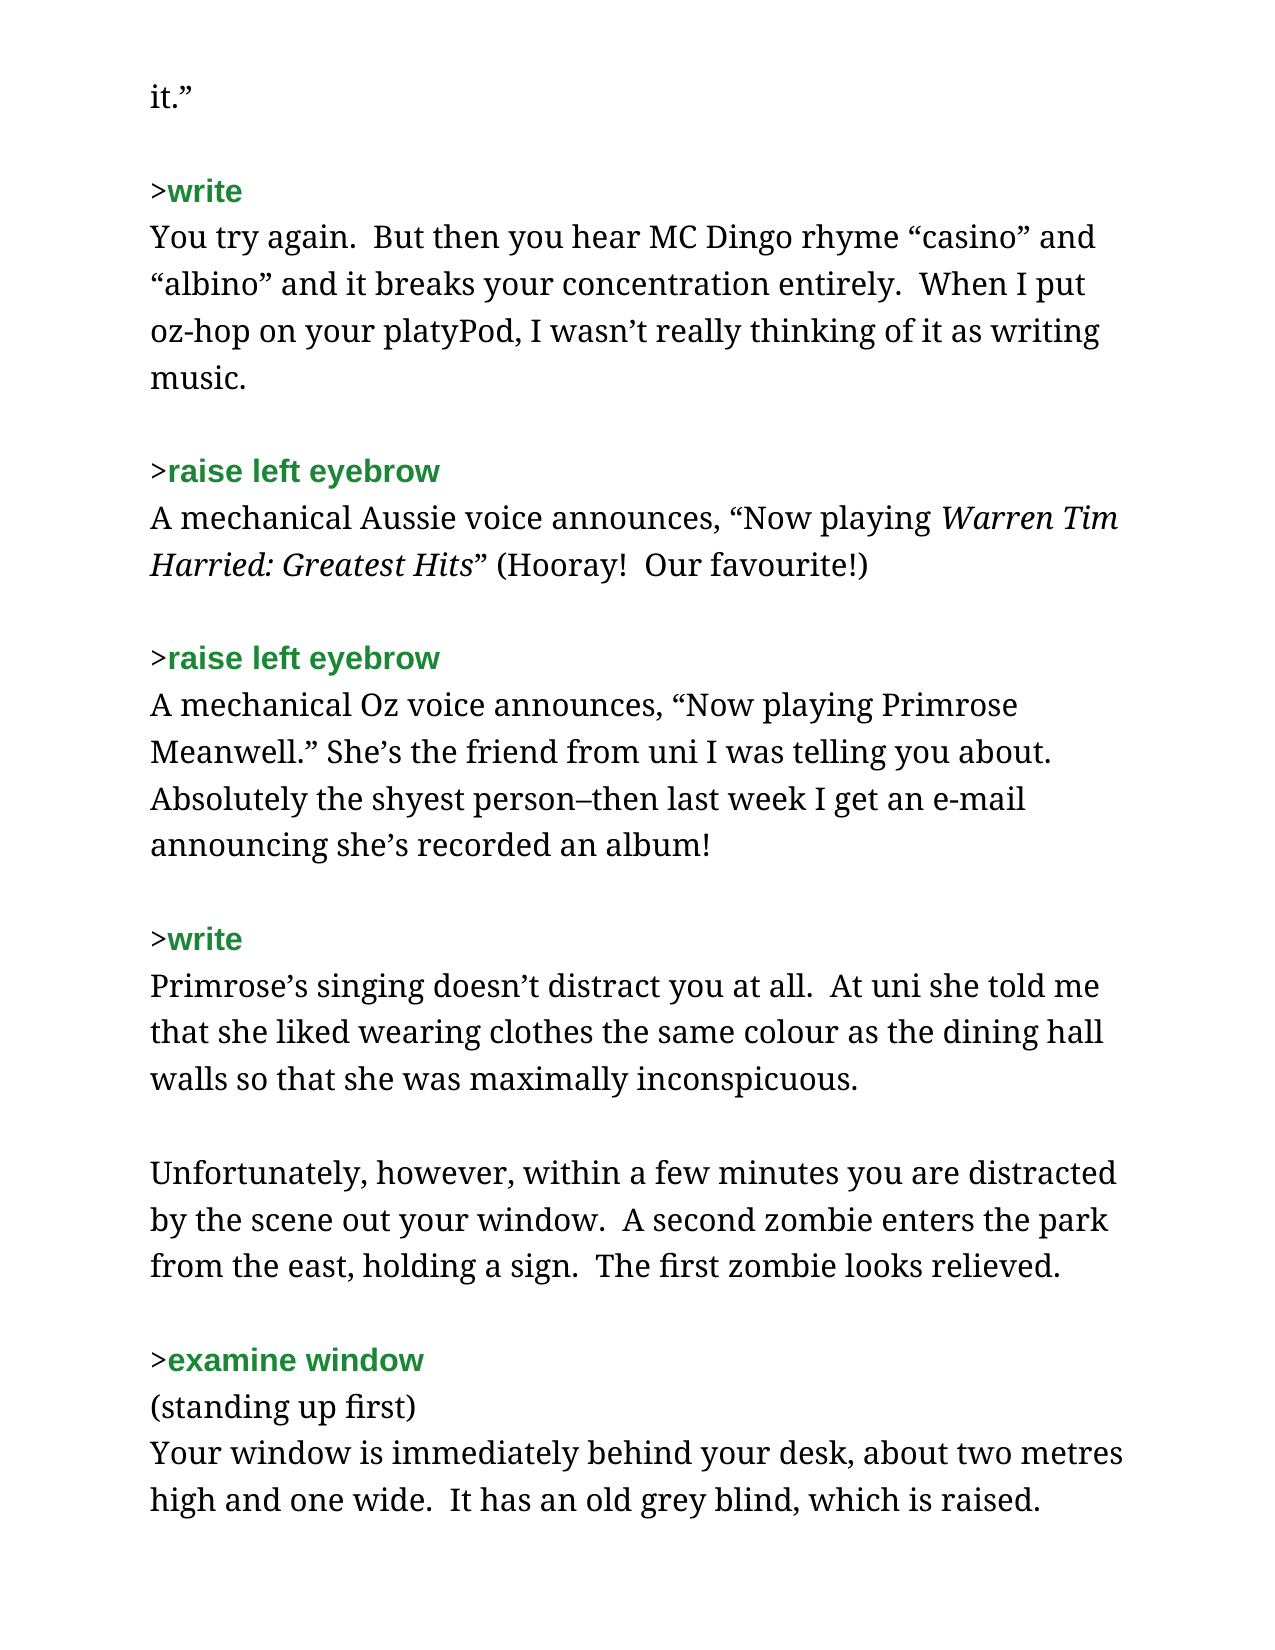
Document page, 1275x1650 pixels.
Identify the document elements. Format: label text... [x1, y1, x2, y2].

text You try again. But then you hear MC Dingo rhyme “casino” and “albino” and it breaks your concentration entirely. When I put oz-hop on your platyPod, I wasn’t really thinking of it as writing music. [150, 215, 1125, 398]
text it.” [150, 75, 1125, 118]
text >write [150, 917, 1125, 959]
text >write [150, 168, 1125, 211]
text >raise left eyebrow [150, 449, 1125, 492]
text A mechanical Aussie voice announces, “Now playing Warren Tim Harried: Greatest Hits” (Hooray! Our favourite!) [150, 496, 1125, 585]
text Primrose’s singing doesn’t distract you at all. At uni she told me that she liked wearing clothes the same colour as the dining hall walls so that she was maximally inconspicuous. [150, 964, 1125, 1100]
text >raise left eyebrow [150, 636, 1125, 679]
text >examine window [150, 1338, 1125, 1380]
text (standing up first) [150, 1384, 1125, 1427]
text A mechanical Oz voice announces, “Now playing Primrose Meanwell.” She’s the friend from uni I was telling you about. Absolutely the shyest person–then last week I get an e-mail announcing she’s recorded an album! [150, 683, 1125, 866]
text Your window is immediately behind your desk, about two metres high and one wide. It has an old grey blind, which is raised. [150, 1431, 1125, 1521]
text Unfortunately, however, within a few minutes you are distracted by the scene out your window. A second zombie enters the park from the east, holding a sign. The first zombie looks relieved. [150, 1151, 1125, 1287]
